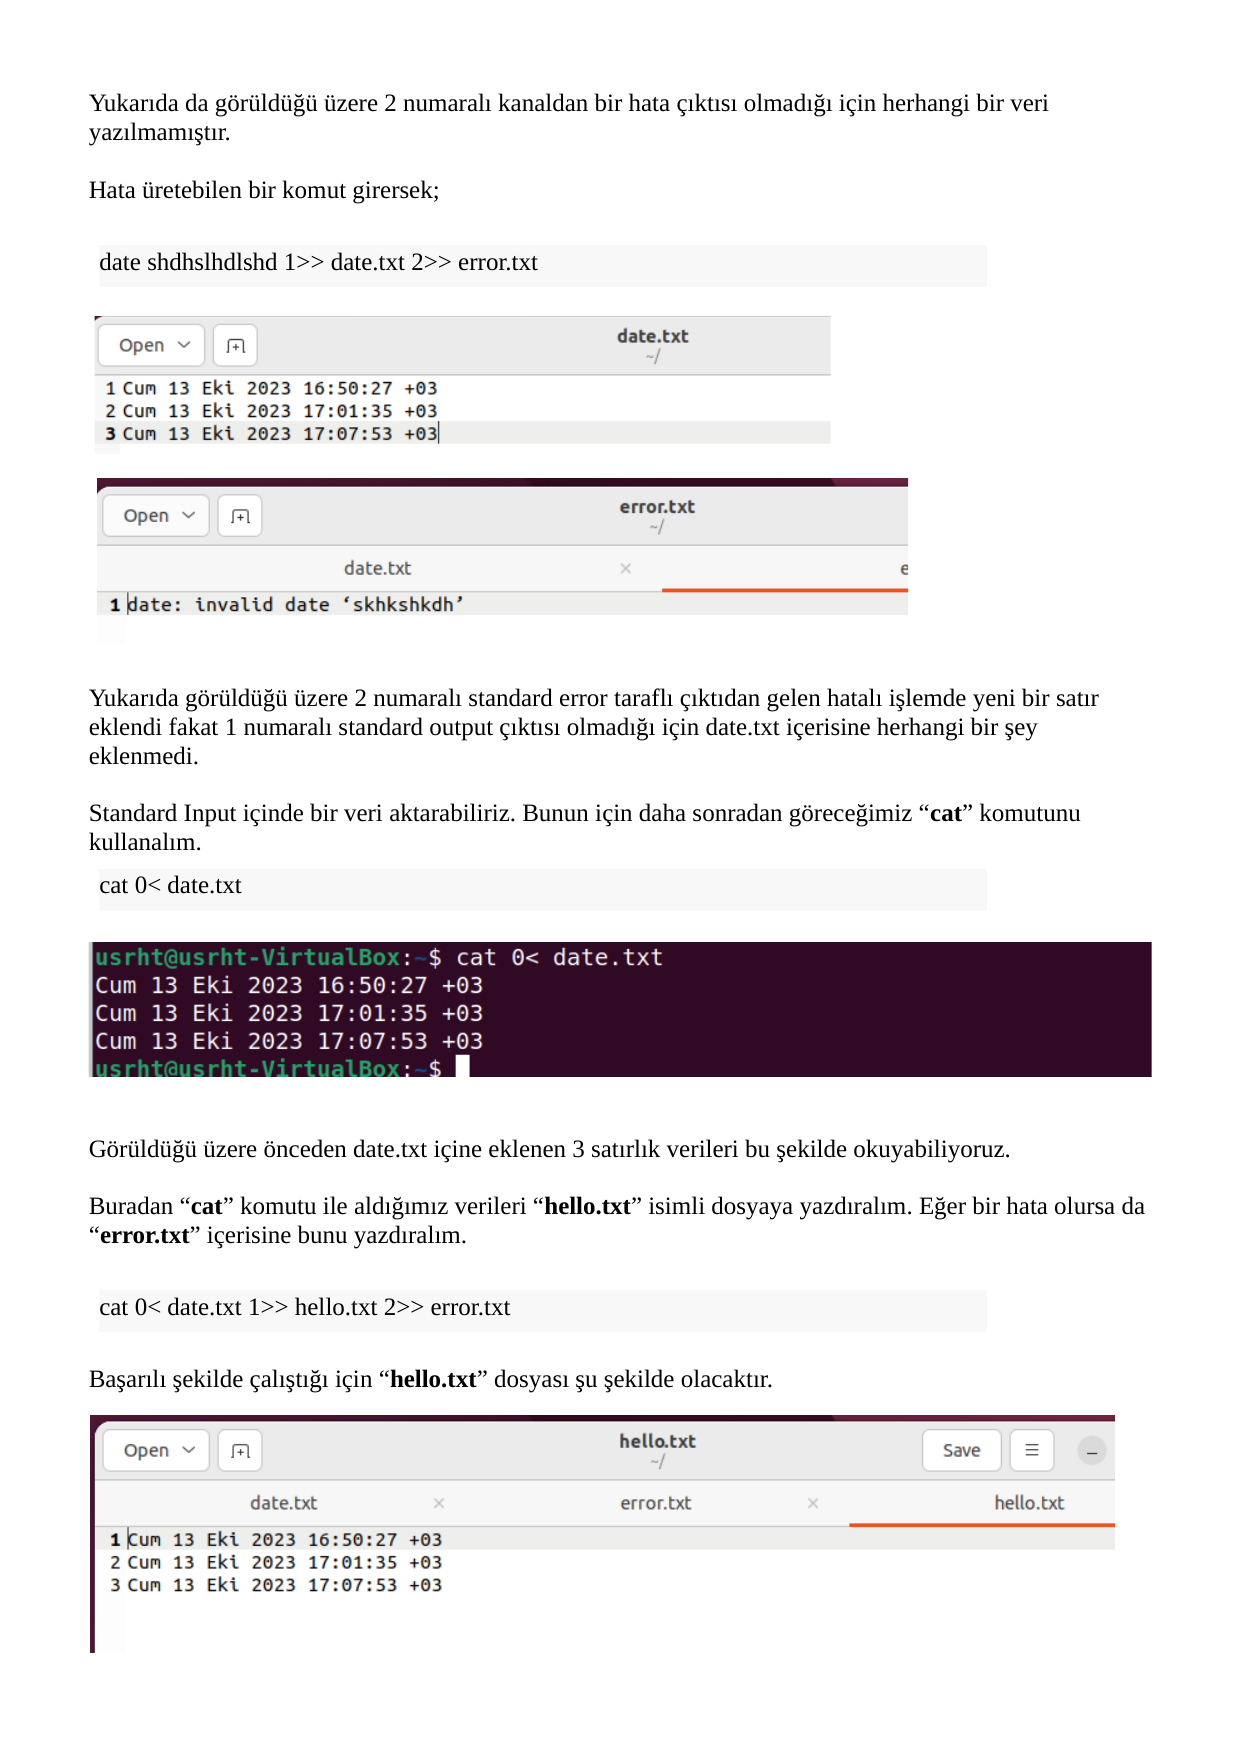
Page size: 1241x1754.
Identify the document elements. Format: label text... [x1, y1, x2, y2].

picture [97, 478, 909, 644]
text Yukarıda görüldüğü üzere 2 numaralı standard error taraflı çıktıdan gelen hatalı işlemde yeni bir satır eklendi fakat 1 numaralı standard output çıktısı olmadığı için date.txt içerisine herhangi bir şey eklenmedi. [88, 683, 1152, 770]
text Görüldüğü üzere önceden date.txt içine eklenen 3 satırlık verileri bu şekilde okuyabiliyoruz. [88, 1134, 1152, 1162]
picture [88, 942, 1152, 1077]
text Standard Input içinde bir veri aktarabiliriz. Bunun için daha sonradan göreceğimiz “cat” komutunu kullanalım. [88, 798, 1152, 856]
text Hata üretebilen bir komut girersek; [88, 175, 1152, 203]
text Yukarıda da görüldüğü üzere 2 numaralı kanaldan bir hata çıktısı olmadığı için herhangi bir veri yazılmamıştır. [88, 88, 1152, 146]
text Başarılı şekilde çalıştığı için “hello.txt” dosyası şu şekilde olacaktır. [88, 1364, 1152, 1392]
picture [90, 1415, 1115, 1653]
picture [94, 316, 831, 454]
text Buradan “cat” komutu ile aldığımız verileri “hello.txt” isimli dosyaya yazdıralım. Eğer bir hata olursa da “error.txt” içerisine bunu yazdıralım. [88, 1191, 1152, 1277]
